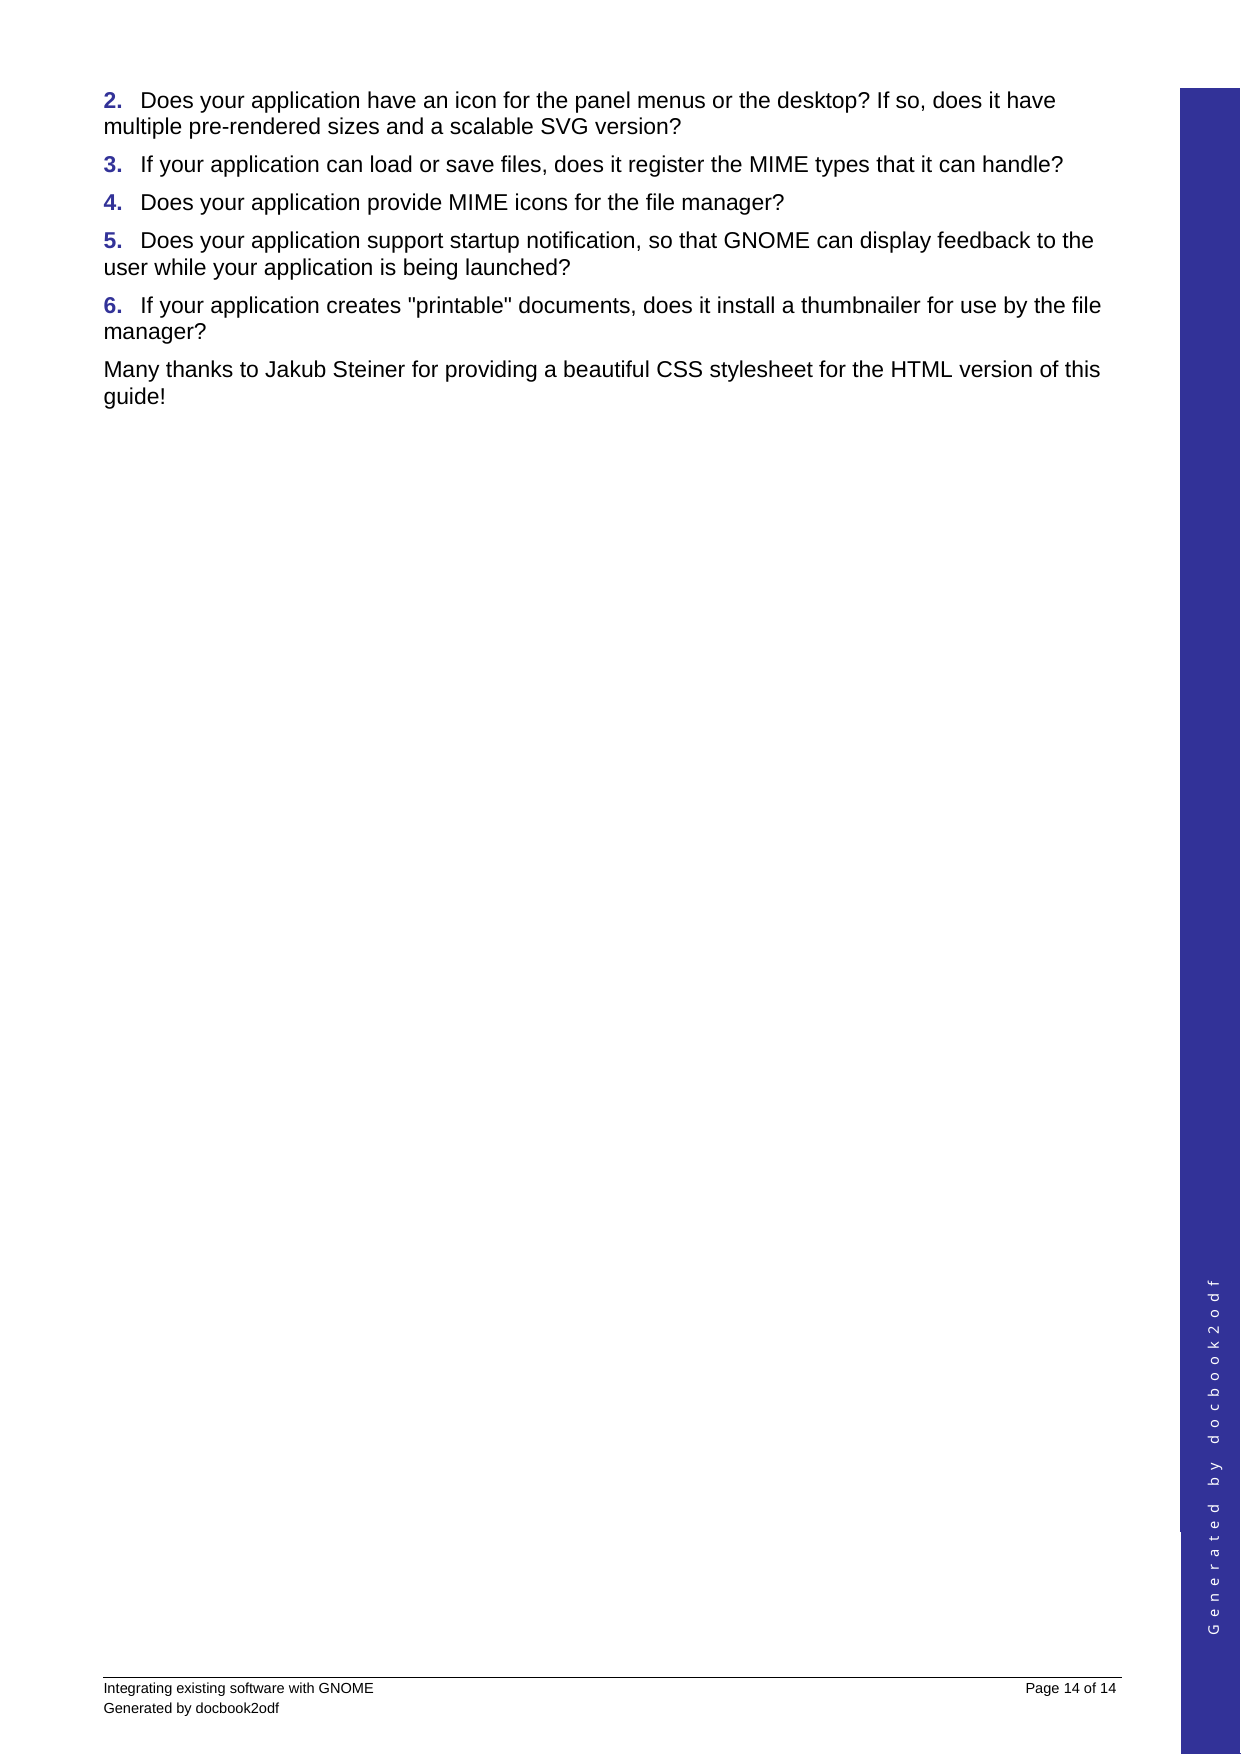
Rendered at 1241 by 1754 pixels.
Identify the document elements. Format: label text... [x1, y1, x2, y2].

list Does your application support startup notification, so that GNOME can display feedback to the user while your application is being launched? [103, 227, 1122, 280]
text Many thanks to Jakub Steiner for providing a beautiful CSS stylesheet for the HTML version of this guide! [103, 356, 1122, 409]
list If your application can load or save files, does it register the MIME types that it can handle? [103, 151, 1122, 178]
list Does your application provide MIME icons for the file manager? [103, 189, 1122, 216]
list If your application creates "printable" documents, does it install a thumbnailer for use by the file manager? [103, 292, 1122, 345]
list Does your application have an icon for the panel menus or the desktop? If so, does it have multiple pre-rendered sizes and a scalable SVG version? [103, 87, 1122, 139]
